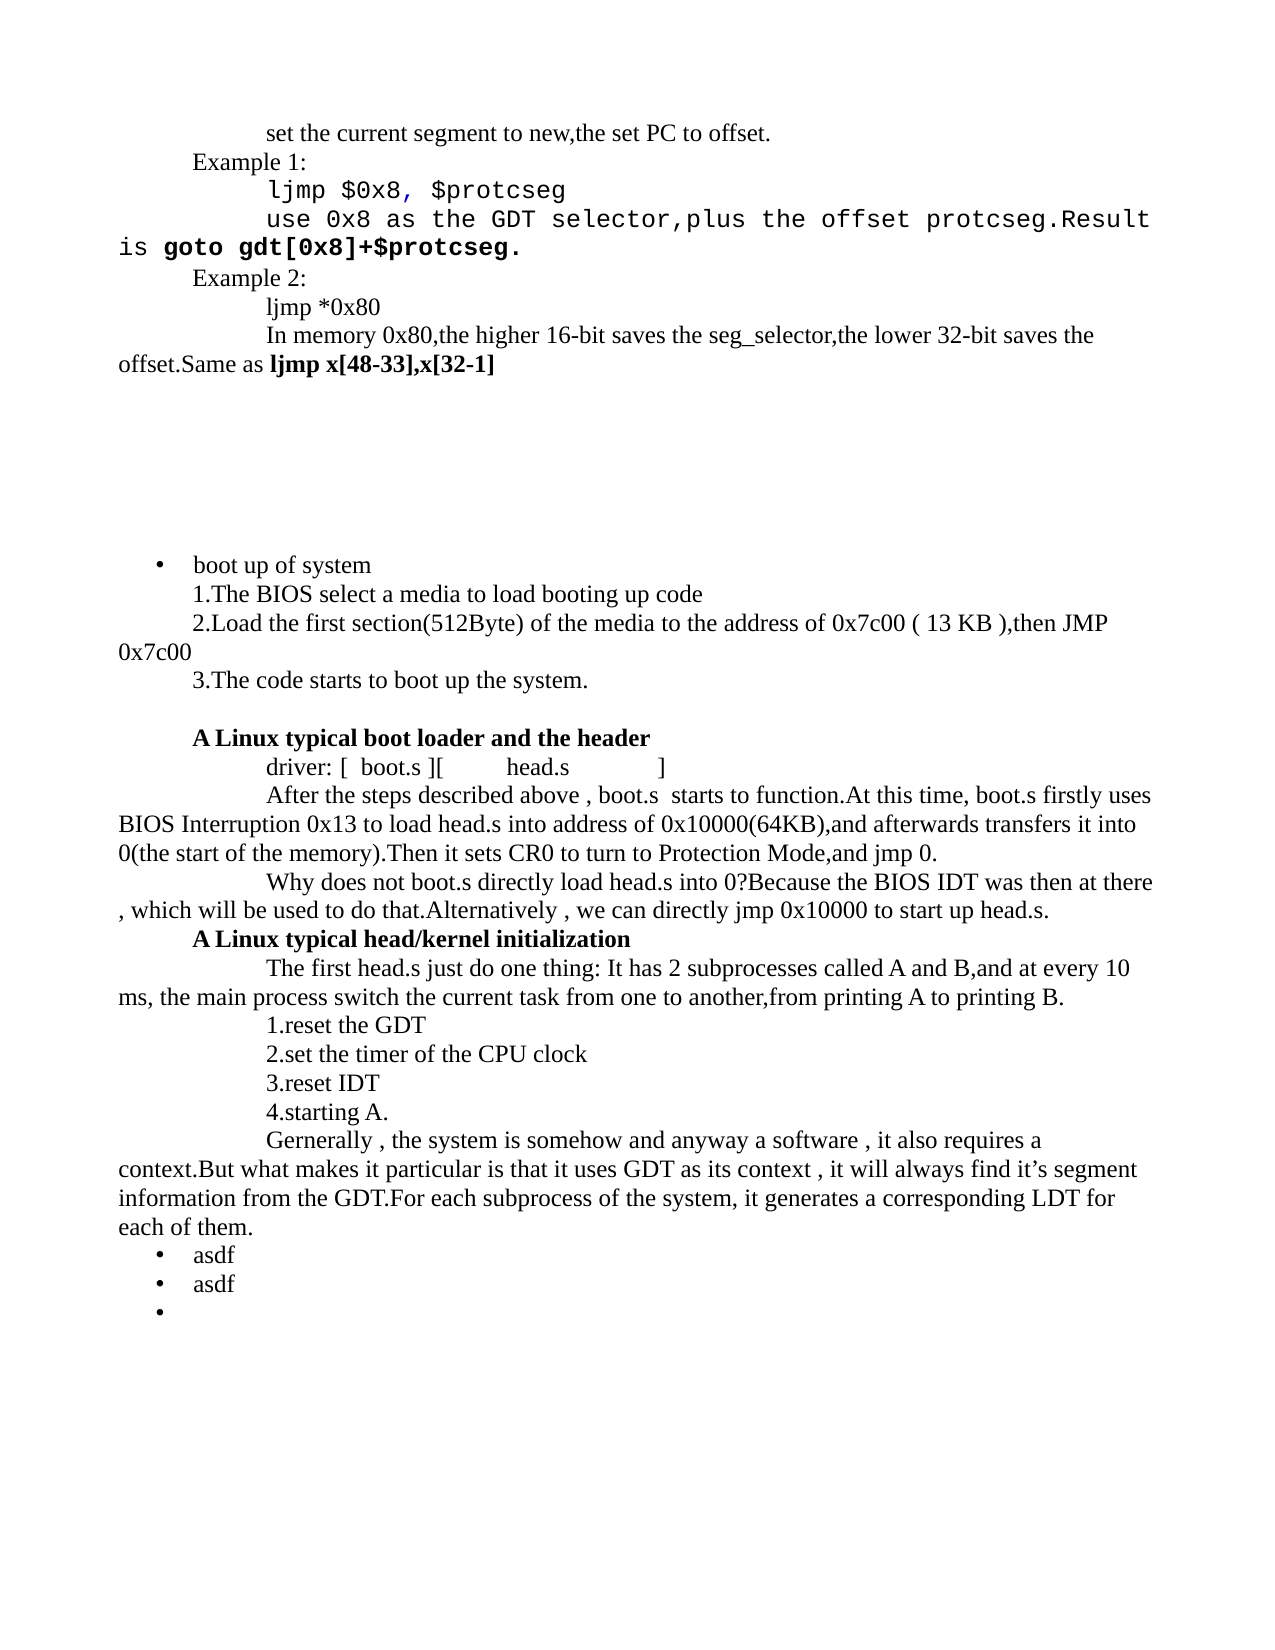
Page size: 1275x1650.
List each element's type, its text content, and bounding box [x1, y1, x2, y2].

list asdf [156, 1269, 1157, 1298]
list boot up of system [156, 551, 1157, 579]
text use 0x8 as the GDT selector,plus the offset protcseg.Result is goto gdt[0x8]+$protcseg. [118, 206, 1157, 263]
text 2.Load the first section(512Byte) of the media to the address of 0x7c00 ( 13 KB ),then JMP 0x7c00 [118, 608, 1157, 666]
text The first head.s just do one thing: It has 2 subprocesses called A and B,and at every 10 ms, the main process switch the current task from one to another,from printing A to printing B. [118, 953, 1157, 1011]
list asdf [156, 1241, 1157, 1269]
text 4.starting A. [118, 1097, 1157, 1126]
text Example 1: [118, 147, 1157, 176]
text driver: [ boot.s ][ head.s ] [118, 752, 1157, 781]
text ljmp *0x80 [118, 292, 1157, 321]
text set the current segment to new,the set PC to offset. [118, 118, 1157, 147]
text Example 2: [118, 263, 1157, 292]
text 1.The BIOS select a media to load booting up code [118, 579, 1157, 608]
text 1.reset the GDT [118, 1011, 1157, 1039]
text After the steps described above , boot.s starts to function.At this time, boot.s firstly uses BIOS Interruption 0x13 to load head.s into address of 0x10000(64KB),and afterwards transfers it into 0(the start of the memory).Then it sets CR0 to turn to Protection Mode,and jmp 0. [118, 781, 1157, 867]
text 3.The code starts to boot up the system. [118, 666, 1157, 694]
text 2.set the timer of the CPU clock [118, 1039, 1157, 1068]
text Gernerally , the system is somehow and anyway a software , it also requires a context.But what makes it particular is that it uses GDT as its context , it will always find it’s segment information from the GDT.For each subprocess of the system, it generates a corresponding LDT for each of them. [118, 1126, 1157, 1241]
text 3.reset IDT [118, 1068, 1157, 1097]
text ljmp $0x8, $protcseg [118, 176, 1157, 206]
text A Linux typical head/kernel initialization [118, 924, 1157, 953]
text In memory 0x80,the higher 16-bit saves the seg_selector,the lower 32-bit saves the offset.Same as ljmp x[48-33],x[32-1] [118, 321, 1157, 378]
text Why does not boot.s directly load head.s into 0?Because the BIOS IDT was then at there , which will be used to do that.Alternatively , we can directly jmp 0x10000 to start up head.s. [118, 867, 1157, 924]
text A Linux typical boot loader and the header [118, 723, 1157, 752]
